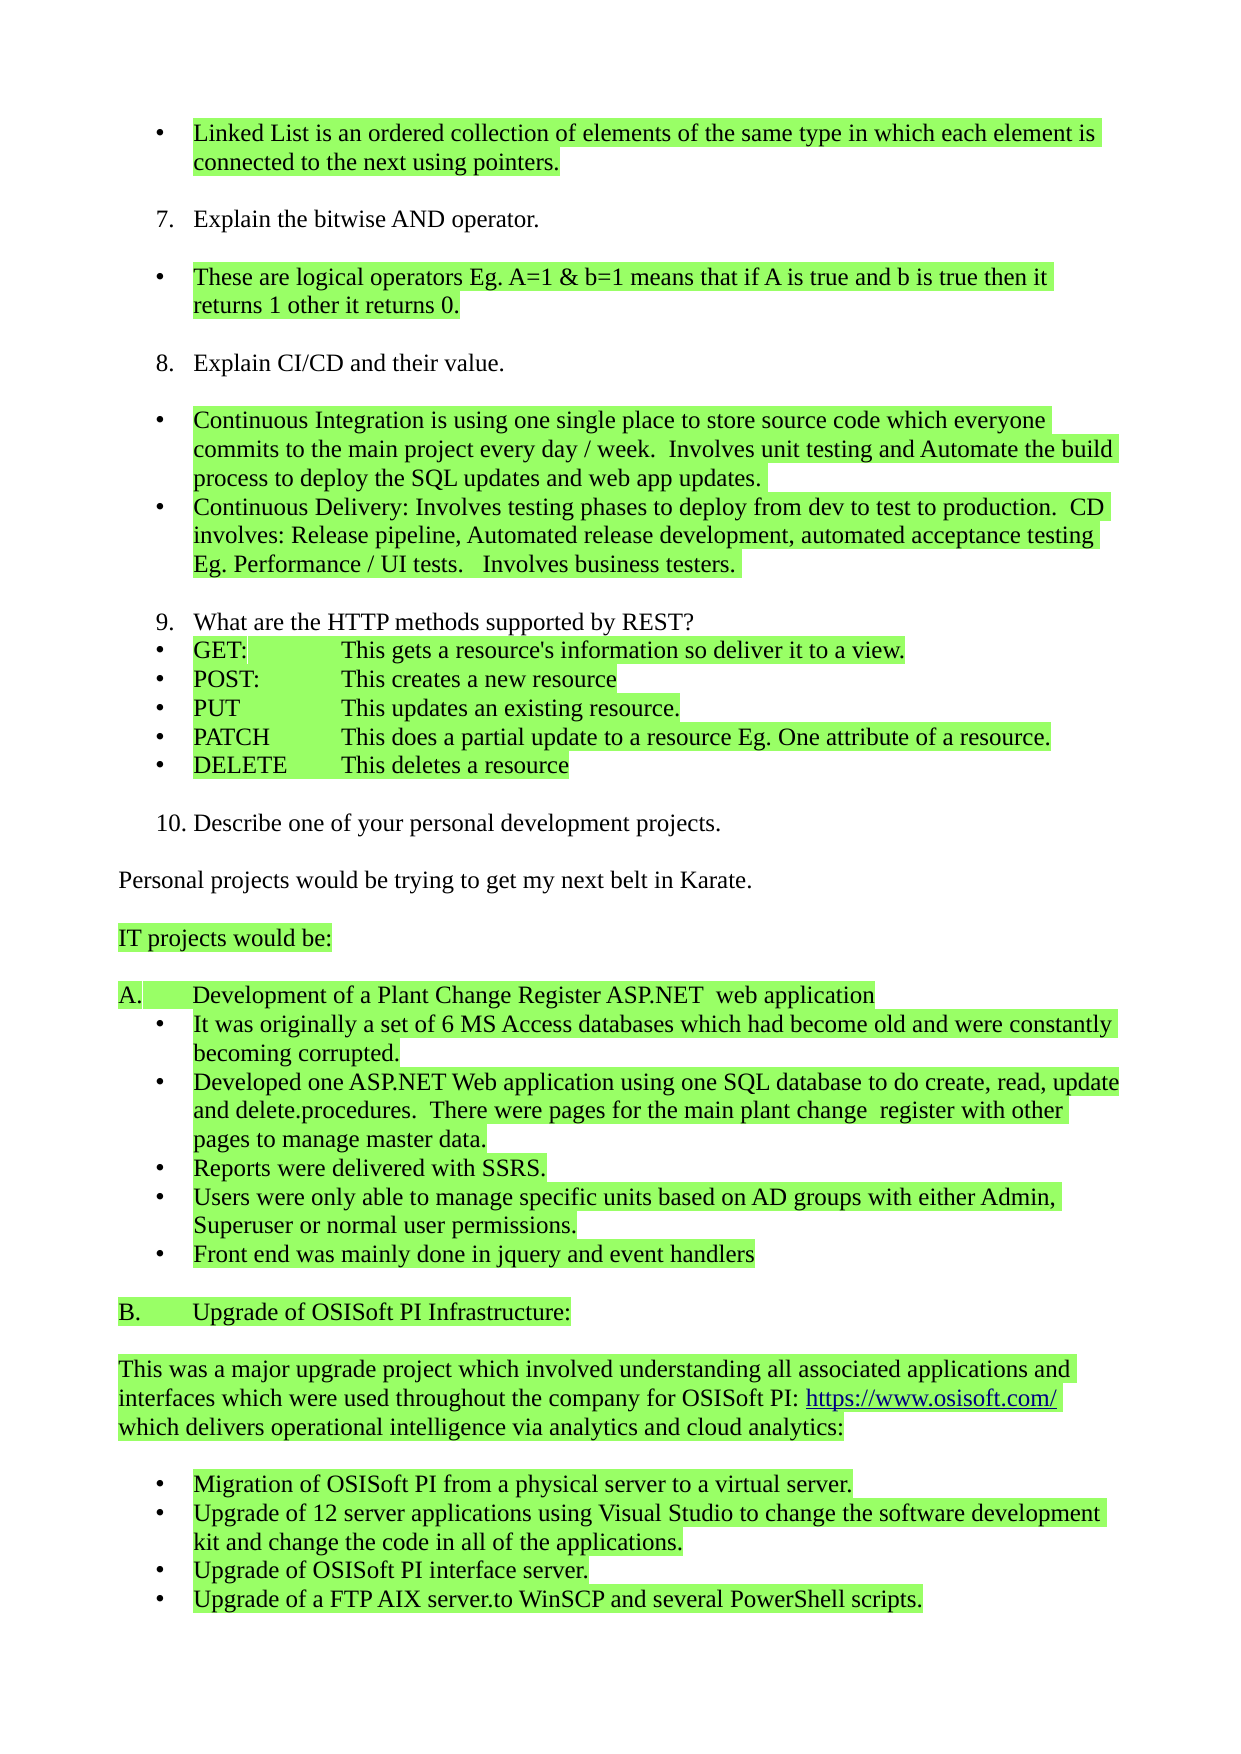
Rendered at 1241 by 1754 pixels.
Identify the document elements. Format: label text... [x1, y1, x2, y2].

list Explain the bitwise AND operator. [156, 204, 1122, 233]
text A. Development of a Plant Change Register ASP.NET web application [118, 981, 1122, 1009]
list Continuous Delivery: Involves testing phases to deploy from dev to test to production. CD involves: Release pipeline, Automated release development, automated acceptance testing Eg. Performance / UI tests. Involves business testers. [156, 492, 1122, 578]
list PUT This updates an existing resource. [156, 693, 1122, 722]
text Personal projects would be trying to get my next belt in Karate. [118, 866, 1122, 894]
text B. Upgrade of OSISoft PI Infrastructure: [118, 1297, 1122, 1326]
list Upgrade of 12 server applications using Visual Studio to change the software development kit and change the code in all of the applications. [156, 1498, 1122, 1556]
list Front end was mainly done in jquery and event handlers [156, 1239, 1122, 1268]
text IT projects would be: [118, 923, 1122, 952]
text This was a major upgrade project which involved understanding all associated applications and interfaces which were used throughout the company for OSISoft PI: https://www.osisoft.com/ which delivers operational intelligence via analytics and cloud analytics: [118, 1354, 1122, 1441]
list PATCH This does a partial update to a resource Eg. One attribute of a resource. [156, 722, 1122, 751]
list Describe one of your personal development projects. [156, 808, 1122, 837]
list Explain CI/CD and their value. [156, 348, 1122, 377]
list It was originally a set of 6 MS Access databases which had become old and were constantly becoming corrupted. [156, 1009, 1122, 1067]
list DELETE This deletes a resource [156, 751, 1122, 779]
list Linked List is an ordered collection of elements of the same type in which each element is connected to the next using pointers. [156, 118, 1122, 176]
list GET: This gets a resource's information so deliver it to a view. [156, 636, 1122, 664]
list Users were only able to manage specific units based on AD groups with either Admin, Superuser or normal user permissions. [156, 1182, 1122, 1239]
list What are the HTTP methods supported by REST? [156, 607, 1122, 636]
list POST: This creates a new resource [156, 664, 1122, 693]
list Upgrade of a FTP AIX server.to WinSCP and several PowerShell scripts. [156, 1584, 1122, 1613]
list Developed one ASP.NET Web application using one SQL database to do create, read, update and delete.procedures. There were pages for the main plant change register with other pages to manage master data. [156, 1067, 1122, 1153]
list Continuous Integration is using one single place to store source code which everyone commits to the main project every day / week. Involves unit testing and Automate the build process to deploy the SQL updates and web app updates. [156, 406, 1122, 492]
list Migration of OSISoft PI from a physical server to a virtual server. [156, 1469, 1122, 1498]
list Upgrade of OSISoft PI interface server. [156, 1556, 1122, 1584]
list Reports were delivered with SSRS. [156, 1153, 1122, 1182]
list These are logical operators Eg. A=1 & b=1 means that if A is true and b is true then it returns 1 other it returns 0. [156, 262, 1122, 319]
